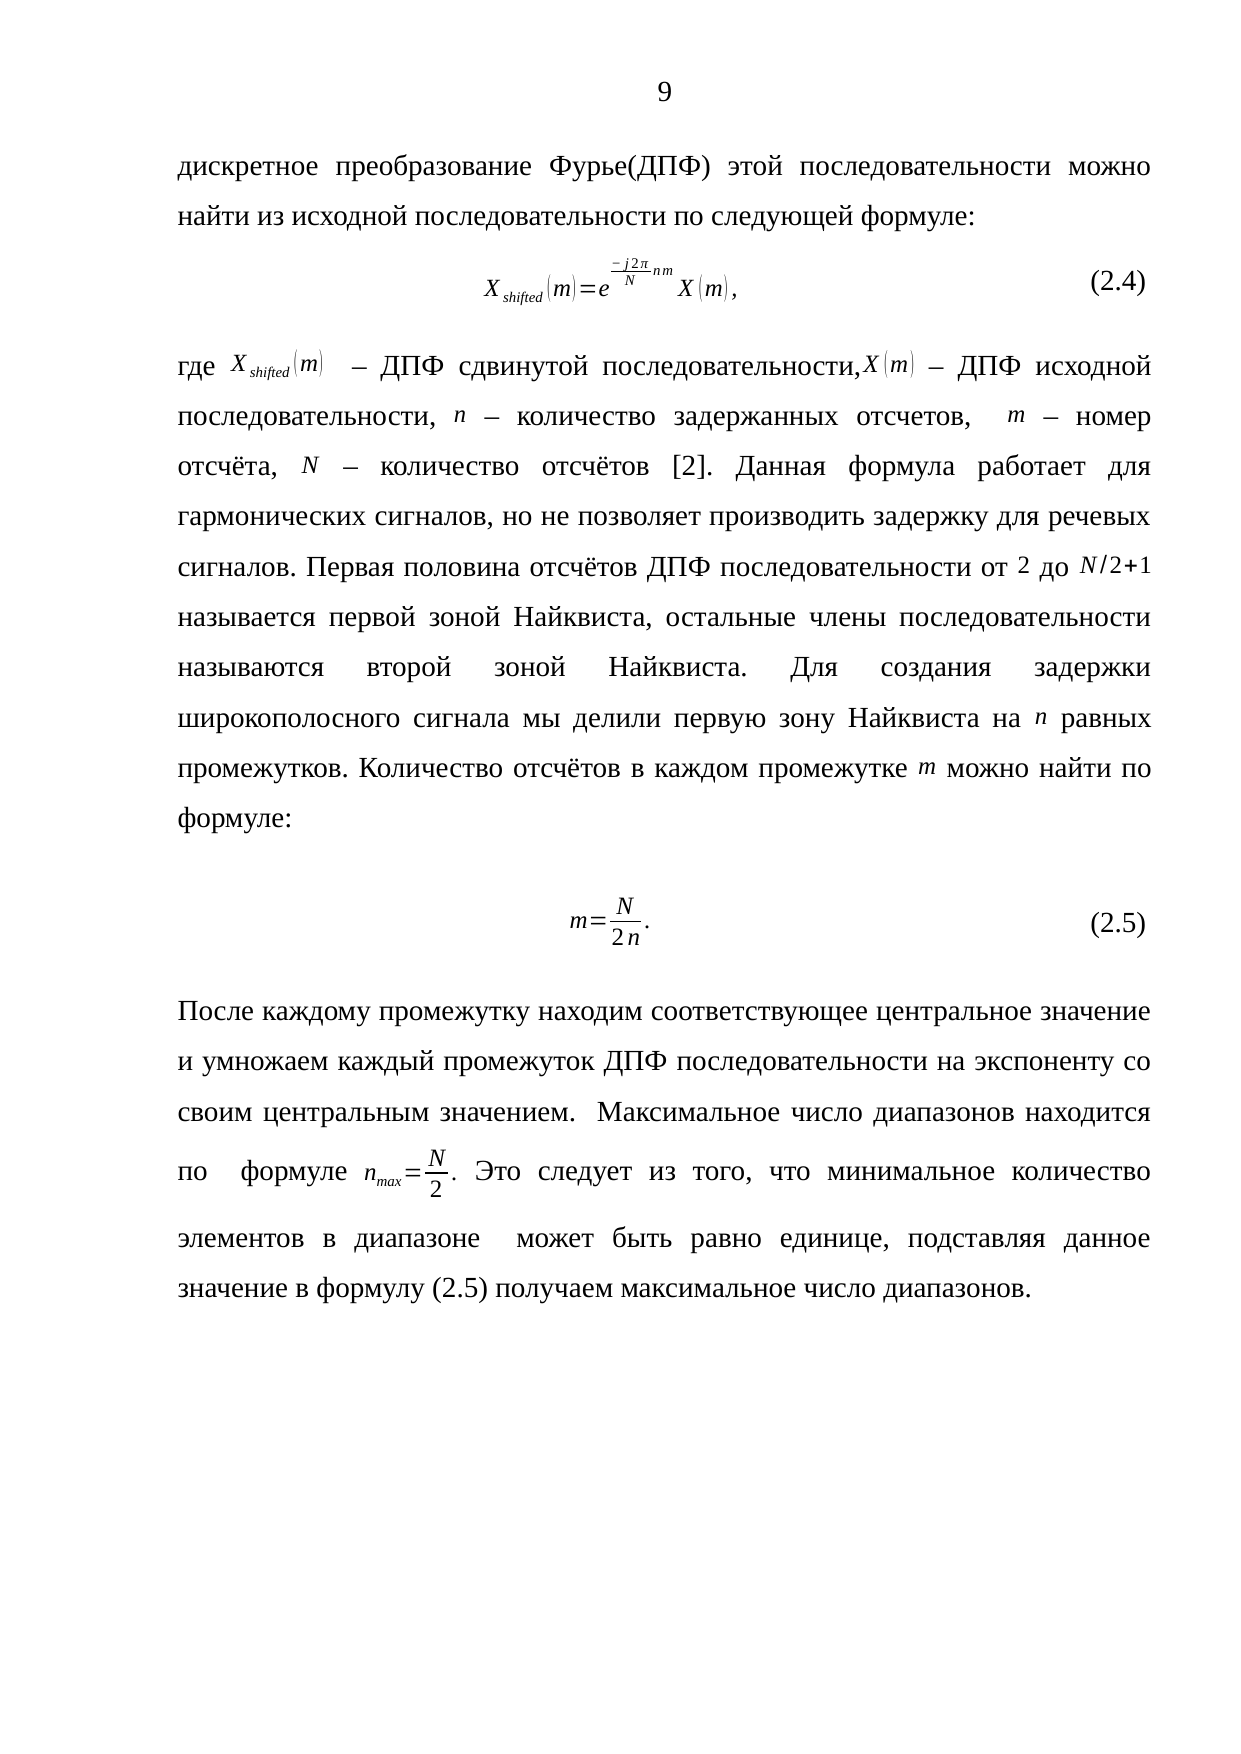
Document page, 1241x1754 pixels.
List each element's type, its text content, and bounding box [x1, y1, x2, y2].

text Частота дискретизации МР – частота взятия отсчётов непрерывного по времени сигнала при его дискретизации. Данная величина измеряется в герцах. Период дискретизации связан с частотой дискретизации следующим соотношением: , где – период дискретизации, – частота дискретизации. Зная вышеописанные величины, можно получить задержку в количестве отсчетов: . Если данная величина будет целой, то возможно реализовать это, используя линии задержки, но в противном случае добиться точной задержки не возможно. Для решения этой проблемы используется теорема о сдвиге для дискретного преобразования Фурье: eсли последовательность сдвинута на определенное количество отсчетов, то дискретное преобразование Фурье(ДПФ) этой последовательности можно найти из исходной последовательности по следующей формуле: [177, 148, 1152, 232]
text После каждому промежутку находим соответствующее центральное значение и умножаем каждый промежуток ДПФ последовательности на экспоненту со своим центральным значением. Максимальное число диапазонов находится по формуле Это следует из того, что минимальное количество элементов в диапазоне может быть равно единице, подставляя данное значение в формулу (2.5) получаем максимальное число диапазонов. [177, 993, 1152, 1304]
table_header [177, 887, 1043, 957]
text где – ДПФ сдвинутой последовательности, – ДПФ исходной последовательности, – количество задержанных отсчетов, – номер отсчёта, – количество отсчётов [2]. Данная формула работает для гармонических сигналов, но не позволяет производить задержку для речевых сигналов. Первая половина отсчётов ДПФ последовательности от до называется первой зоной Найквиста, остальные члены последовательности называются второй зоной Найквиста. Для создания задержки широкополосного сигнала мы делили первую зону Найквиста на равных промежутков. Количество отсчётов в каждом промежутке можно найти по формуле: [177, 348, 1152, 834]
table_header (2.5) [1043, 887, 1152, 957]
table_header (2.4) [1043, 248, 1152, 312]
table_header [177, 248, 1043, 312]
